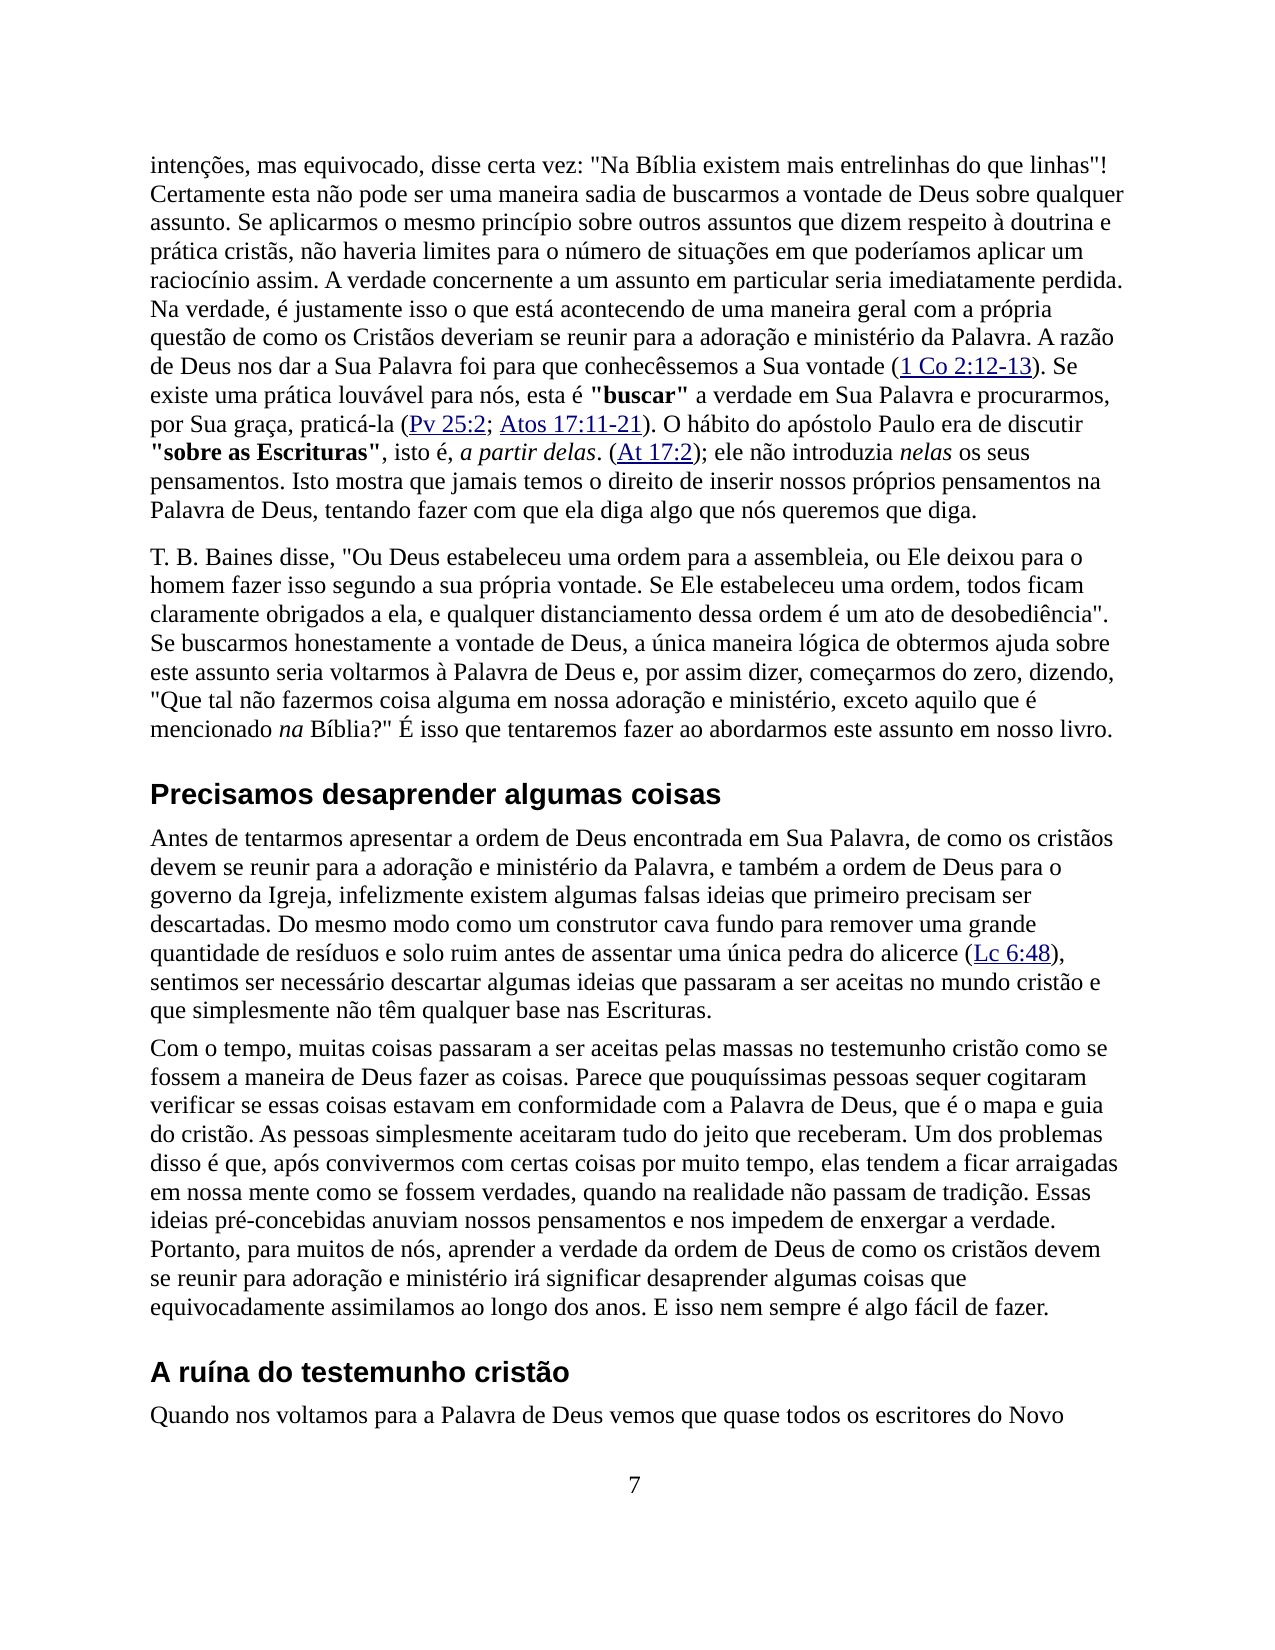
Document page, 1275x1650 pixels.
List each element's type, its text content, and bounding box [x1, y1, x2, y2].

text Com o tempo, muitas coisas passaram a ser aceitas pelas massas no testemunho cristão como se fossem a maneira de Deus fazer as coisas. Parece que pouquíssimas pessoas sequer cogitaram verificar se essas coisas estavam em conformidade com a Palavra de Deus, que é o mapa e guia do cristão. As pessoas simplesmente aceitaram tudo do jeito que receberam. Um dos problemas disso é que, após convivermos com certas coisas por muito tempo, elas tendem a ficar arraigadas em nossa mente como se fossem verdades, quando na realidade não passam de tradição. Essas ideias pré-concebidas anuviam nossos pensamentos e nos impedem de enxergar a verdade. Portanto, para muitos de nós, aprender a verdade da ordem de Deus de como os cristãos devem se reunir para adoração e ministério irá significar desaprender algumas coisas que equivocadamente assimilamos ao longo dos anos. E isso nem sempre é algo fácil de fazer. [150, 1033, 1125, 1321]
subtitle A ruína do testemunho cristão [150, 1354, 1125, 1388]
subtitle Precisamos desaprender algumas coisas [150, 777, 1125, 810]
text Antes de tentarmos apresentar a ordem de Deus encontrada em Sua Palavra, de como os cristãos devem se reunir para a adoração e ministério da Palavra, e também a ordem de Deus para o governo da Igreja, infelizmente existem algumas falsas ideias que primeiro precisam ser descartadas. Do mesmo modo como um construtor cava fundo para remover uma grande quantidade de resíduos e solo ruim antes de assentar uma única pedra do alicerce (Lc 6:48), sentimos ser necessário descartar algumas ideias que passaram a ser aceitas no mundo cristão e que simplesmente não têm qualquer base nas Escrituras. [150, 823, 1125, 1024]
text T. B. Baines disse, "Ou Deus estabeleceu uma ordem para a assembleia, ou Ele deixou para o homem fazer isso segundo a sua própria vontade. Se Ele estabeleceu uma ordem, todos ficam claramente obrigados a ela, e qualquer distanciamento dessa ordem é um ato de desobediência". Se buscarmos honestamente a vontade de Deus, a única maneira lógica de obtermos ajuda sobre este assunto seria voltarmos à Palavra de Deus e, por assim dizer, começarmos do zero, dizendo, "Que tal não fazermos coisa alguma em nossa adoração e ministério, exceto aquilo que é mencionado na Bíblia?" É isso que tentaremos fazer ao abordarmos este assunto em nosso livro. [150, 542, 1125, 743]
text Quando nos voltamos para a Palavra de Deus vemos que quase todos os escritores do Novo [150, 1401, 1125, 1429]
text intenções, mas equivocado, disse certa vez: "Na Bíblia existem mais entrelinhas do que linhas"! Certamente esta não pode ser uma maneira sadia de buscarmos a vontade de Deus sobre qualquer assunto. Se aplicarmos o mesmo princípio sobre outros assuntos que dizem respeito à doutrina e prática cristãs, não haveria limites para o número de situações em que poderíamos aplicar um raciocínio assim. A verdade concernente a um assunto em particular seria imediatamente perdida. Na verdade, é justamente isso o que está acontecendo de uma maneira geral com a própria questão de como os Cristãos deveriam se reunir para a adoração e ministério da Palavra. A razão de Deus nos dar a Sua Palavra foi para que conhecêssemos a Sua vontade (1 Co 2:12-13). Se existe uma prática louvável para nós, esta é "buscar" a verdade em Sua Palavra e procurarmos, por Sua graça, praticá-la (Pv 25:2; Atos 17:11-21). O hábito do apóstolo Paulo era de discutir "sobre as Escrituras", isto é, a partir delas. (At 17:2); ele não introduzia nelas os seus pensamentos. Isto mostra que jamais temos o direito de inserir nossos próprios pensamentos na Palavra de Deus, tentando fazer com que ela diga algo que nós queremos que diga. [150, 150, 1125, 524]
